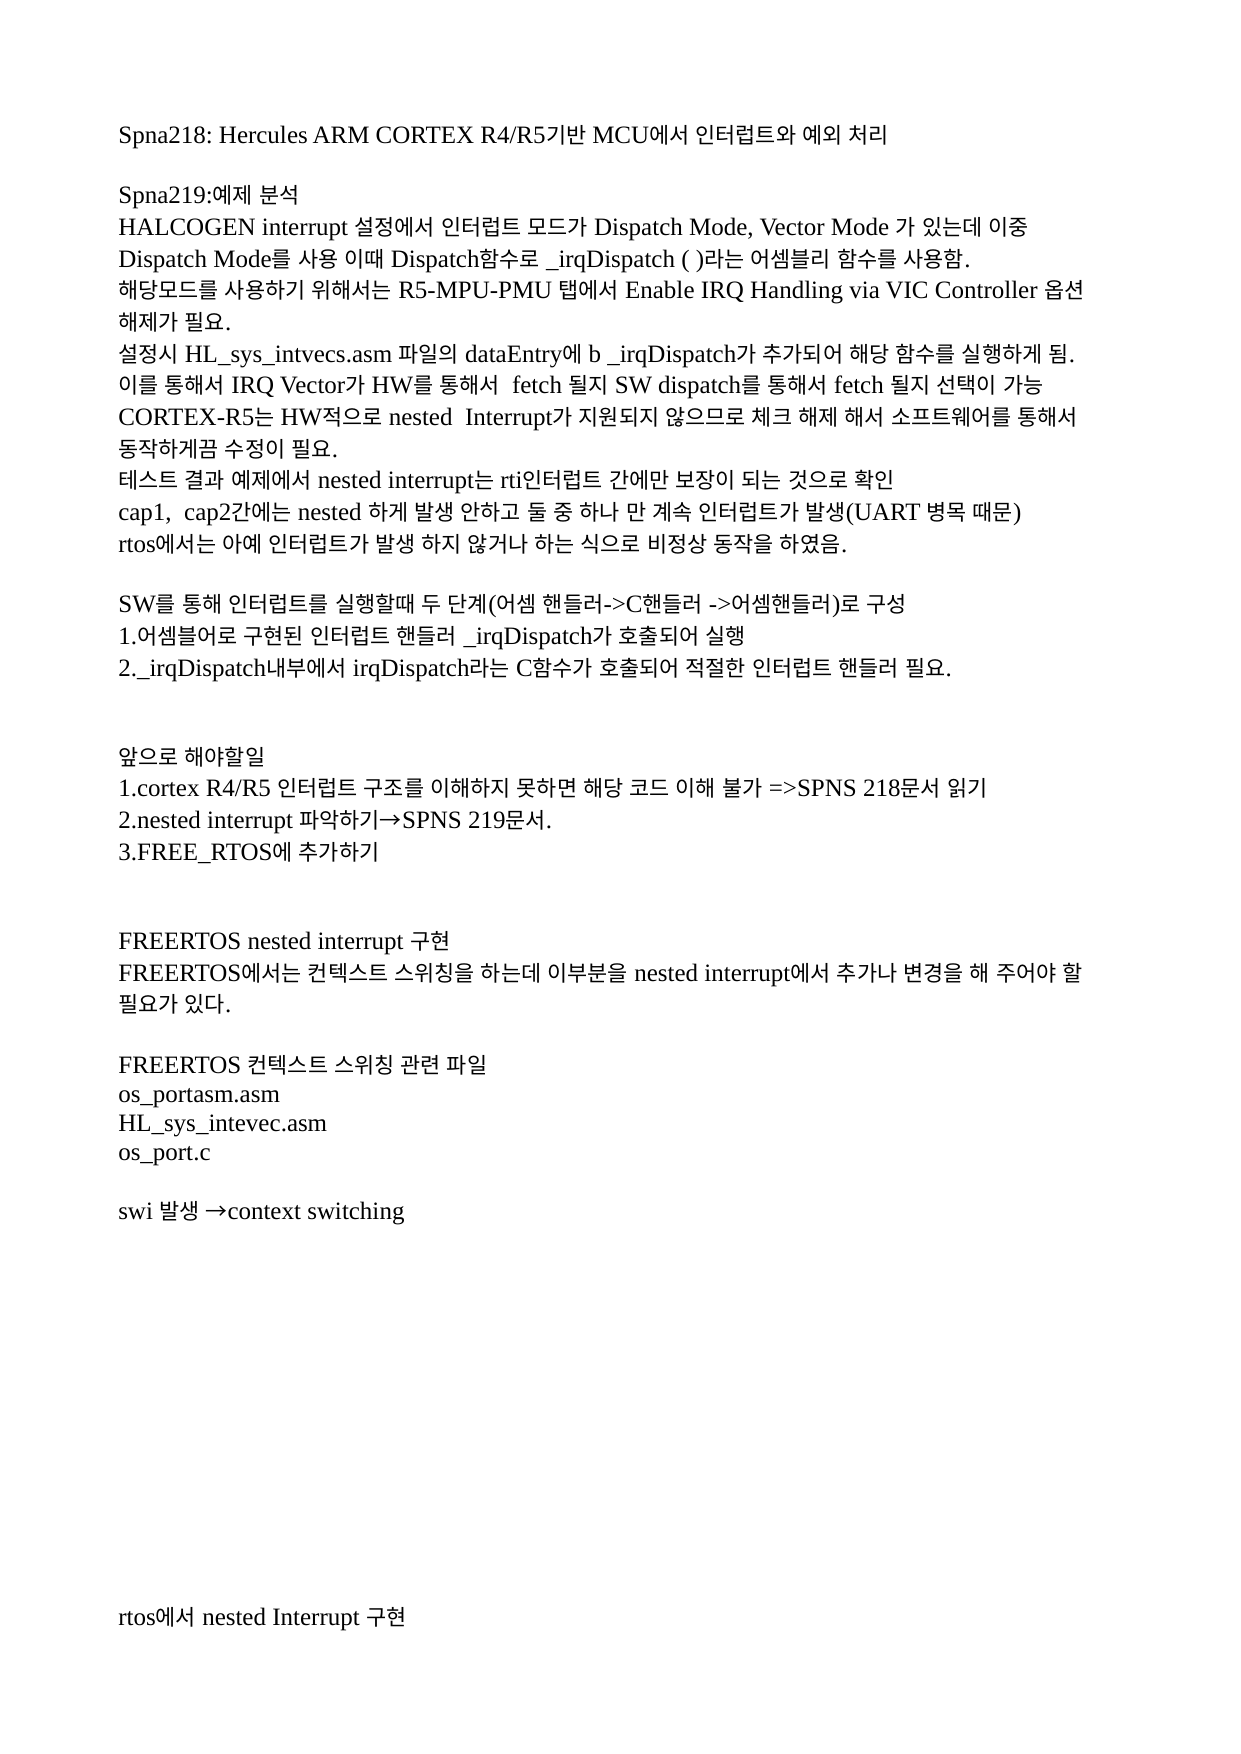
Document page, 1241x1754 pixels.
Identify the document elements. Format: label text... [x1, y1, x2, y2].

text 앞으로 해야할일 [118, 740, 1122, 771]
text os_port.c [118, 1137, 1122, 1166]
text 1.cortex R4/R5 인터럽트 구조를 이해하지 못하면 해당 코드 이해 불가 =>SPNS 218문서 읽기 [118, 771, 1122, 803]
text FREERTOS 컨텍스트 스위칭 관련 파일 [118, 1048, 1122, 1079]
text rtos에서는 아예 인터럽트가 발생 하지 않거나 하는 식으로 비정상 동작을 하였음. [118, 527, 1122, 558]
text 이를 통해서 IRQ Vector가 HW를 통해서 fetch 될지 SW dispatch를 통해서 fetch 될지 선택이 가능 [118, 368, 1122, 400]
text Spna219:예제 분석 [118, 178, 1122, 210]
text rtos에서 nested Interrupt 구현 [118, 1600, 1122, 1631]
text CORTEX-R5는 HW적으로 nested Interrupt가 지원되지 않으므로 체크 해제 해서 소프트웨어를 통해서 동작하게끔 수정이 필요. [118, 400, 1122, 463]
text Spna218: Hercules ARM CORTEX R4/R5기반 MCU에서 인터럽트와 예외 처리 [118, 118, 1122, 150]
text SW를 통해 인터럽트를 실행할때 두 단계(어셈 핸들러->C핸들러 ->어셈핸들러)로 구성 [118, 587, 1122, 619]
text HL_sys_intevec.asm [118, 1108, 1122, 1137]
text FREERTOS nested interrupt 구현 [118, 924, 1122, 956]
text HALCOGEN interrupt 설정에서 인터럽트 모드가 Dispatch Mode, Vector Mode 가 있는데 이중 Dispatch Mode를 사용 이때 Dispatch함수로 _irqDispatch ( )라는 어셈블리 함수를 사용함. [118, 210, 1122, 273]
text 2._irqDispatch내부에서 irqDispatch라는 C함수가 호출되어 적절한 인터럽트 핸들러 필요. [118, 651, 1122, 682]
text 1.어셈블어로 구현된 인터럽트 핸들러 _irqDispatch가 호출되어 실행 [118, 619, 1122, 651]
text 해당모드를 사용하기 위해서는 R5-MPU-PMU 탭에서 Enable IRQ Handling via VIC Controller 옵션 해제가 필요. [118, 273, 1122, 337]
text 2.nested interrupt 파악하기→SPNS 219문서. [118, 803, 1122, 835]
text swi 발생 →context switching [118, 1194, 1122, 1226]
text 3.FREE_RTOS에 추가하기 [118, 835, 1122, 866]
text os_portasm.asm [118, 1079, 1122, 1108]
text FREERTOS에서는 컨텍스트 스위칭을 하는데 이부분을 nested interrupt에서 추가나 변경을 해 주어야 할 필요가 있다. [118, 956, 1122, 1019]
text 설정시 HL_sys_intvecs.asm 파일의 dataEntry에 b _irqDispatch가 추가되어 해당 함수를 실행하게 됨. [118, 337, 1122, 368]
text cap1, cap2간에는 nested 하게 발생 안하고 둘 중 하나 만 계속 인터럽트가 발생(UART 병목 때문) [118, 495, 1122, 527]
text 테스트 결과 예제에서 nested interrupt는 rti인터럽트 간에만 보장이 되는 것으로 확인 [118, 463, 1122, 495]
